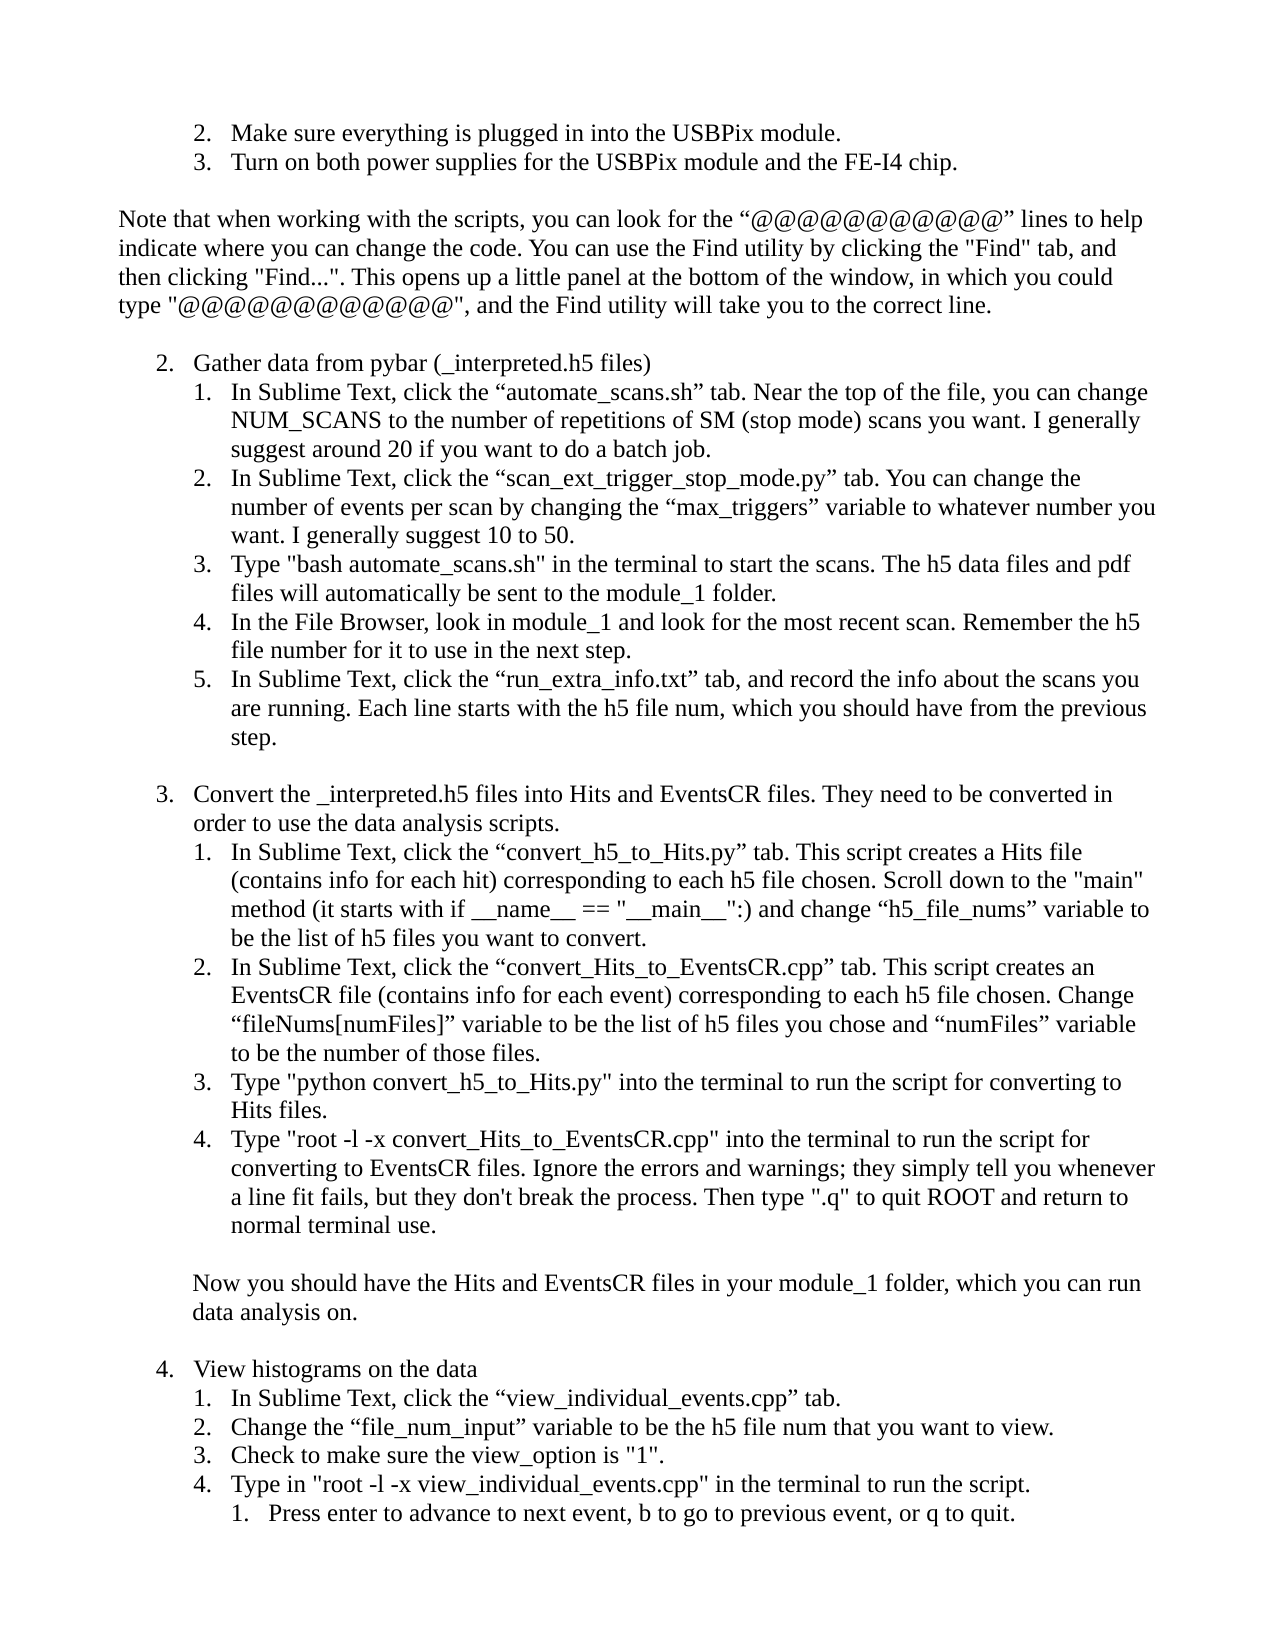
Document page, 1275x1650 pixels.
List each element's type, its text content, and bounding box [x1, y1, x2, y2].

list Make sure everything is plugged in into the USBPix module. [193, 118, 1157, 147]
list Type in "root -l -x view_individual_events.cpp" in the terminal to run the script. [193, 1469, 1157, 1498]
list Gather data from pybar (_interpreted.h5 files) [156, 348, 1157, 377]
list In Sublime Text, click the “automate_scans.sh” tab. Near the top of the file, you can change NUM_SCANS to the number of repetitions of SM (stop mode) scans you want. I generally suggest around 20 if you want to do a batch job. [193, 377, 1157, 463]
list Check to make sure the view_option is "1". [193, 1441, 1157, 1469]
list In Sublime Text, click the “convert_Hits_to_EventsCR.cpp” tab. This script creates an EventsCR file (contains info for each event) corresponding to each h5 file chosen. Change “fileNums[numFiles]” variable to be the list of h5 files you chose and “numFiles” variable to be the number of those files. [193, 952, 1157, 1067]
list Convert the _interpreted.h5 files into Hits and EventsCR files. They need to be converted in order to use the data analysis scripts. [156, 779, 1157, 837]
list In Sublime Text, click the “view_individual_events.cpp” tab. [193, 1383, 1157, 1412]
list Type "bash automate_scans.sh" in the terminal to start the scans. The h5 data files and pdf files will automatically be sent to the module_1 folder. [193, 549, 1157, 607]
list View histograms on the data [156, 1354, 1157, 1383]
text Note that when working with the scripts, you can look for the “@@@@@@@@@@@” lines to help indicate where you can change the code. You can use the Find utility by clicking the "Find" tab, and then clicking "Find...". This opens up a little panel at the bottom of the window, in which you could type "@@@@@@@@@@@@", and the Find utility will take you to the correct line. [118, 204, 1157, 319]
list Press enter to advance to next event, b to go to previous event, or q to quit. [231, 1498, 1157, 1527]
list In the File Browser, look in module_1 and look for the most recent scan. Remember the h5 file number for it to use in the next step. [193, 607, 1157, 664]
list In Sublime Text, click the “scan_ext_trigger_stop_mode.py” tab. You can change the number of events per scan by changing the “max_triggers” variable to whatever number you want. I generally suggest 10 to 50. [193, 463, 1157, 549]
list Type "root -l -x convert_Hits_to_EventsCR.cpp" into the terminal to run the script for converting to EventsCR files. Ignore the errors and warnings; they simply tell you whenever a line fit fails, but they don't break the process. Then type ".q" to quit ROOT and return to normal terminal use. [193, 1124, 1157, 1239]
text Now you should have the Hits and EventsCR files in your module_1 folder, which you can run data analysis on. [118, 1268, 1157, 1326]
list Turn on both power supplies for the USBPix module and the FE-I4 chip. [193, 147, 1157, 176]
list In Sublime Text, click the “convert_h5_to_Hits.py” tab. This script creates a Hits file (contains info for each hit) corresponding to each h5 file chosen. Scroll down to the "main" method (it starts with if __name__ == "__main__":) and change “h5_file_nums” variable to be the list of h5 files you want to convert. [193, 837, 1157, 952]
list Type "python convert_h5_to_Hits.py" into the terminal to run the script for converting to Hits files. [193, 1067, 1157, 1124]
list Change the “file_num_input” variable to be the h5 file num that you want to view. [193, 1412, 1157, 1441]
list In Sublime Text, click the “run_extra_info.txt” tab, and record the info about the scans you are running. Each line starts with the h5 file num, which you should have from the previous step. [193, 664, 1157, 751]
